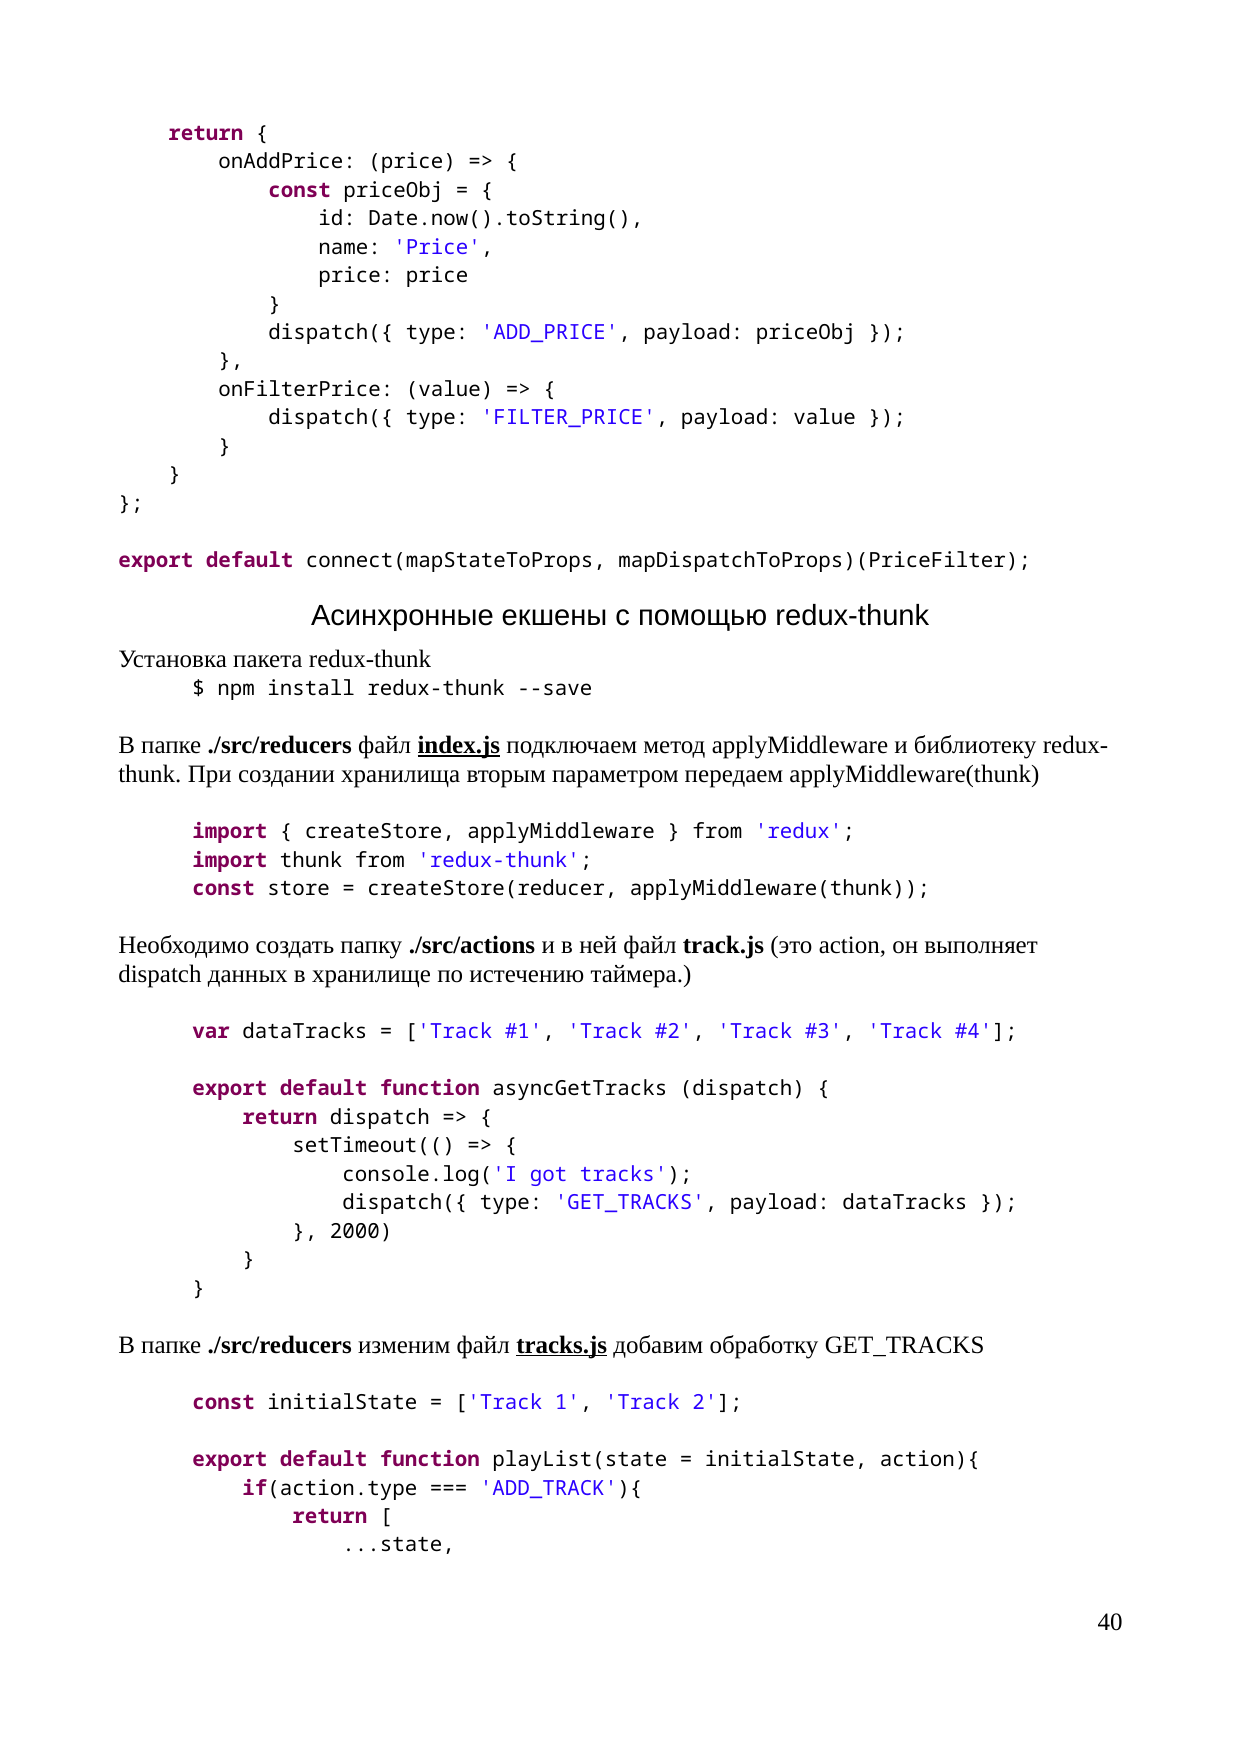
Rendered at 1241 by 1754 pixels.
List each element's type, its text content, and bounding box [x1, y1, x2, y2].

text onFilterPrice: (value) => { [118, 374, 1122, 402]
text var dataTracks = ['Track #1', 'Track #2', 'Track #3', 'Track #4']; [192, 1017, 1122, 1045]
text name: 'Price', [118, 232, 1122, 260]
text dispatch({ type: 'GET_TRACKS', payload: dataTracks }); [192, 1187, 1122, 1216]
text }, 2000) [192, 1216, 1122, 1244]
text if(action.type === 'ADD_TRACK'){ [192, 1473, 1122, 1501]
text }; [118, 488, 1122, 516]
text dispatch({ type: 'ADD_PRICE', payload: priceObj }); [118, 317, 1122, 346]
text } [118, 431, 1122, 459]
text const store = createStore(reducer, applyMiddleware(thunk)); [192, 873, 1122, 902]
text dispatch({ type: 'FILTER_PRICE', payload: value }); [118, 402, 1122, 431]
text price: price [118, 260, 1122, 289]
text onAddPrice: (price) => { [118, 147, 1122, 175]
text setTimeout(() => { [192, 1130, 1122, 1159]
text export default function playList(state = initialState, action){ [192, 1444, 1122, 1473]
text } [118, 459, 1122, 488]
text import { createStore, applyMiddleware } from 'redux'; [192, 816, 1122, 845]
text } [192, 1273, 1122, 1301]
subtitle Асинхронные екшены с помощью redux-thunk [118, 598, 1122, 632]
text В папке ./src/reducers изменим файл tracks.js добавим обработку GET_TRACKS [118, 1330, 1122, 1358]
text ...state, [192, 1529, 1122, 1558]
text import thunk from 'redux-thunk'; [192, 845, 1122, 873]
text const initialState = ['Track 1', 'Track 2']; [192, 1387, 1122, 1416]
text const priceObj = { [118, 175, 1122, 203]
text return { [118, 118, 1122, 147]
text export default function asyncGetTracks (dispatch) { [192, 1073, 1122, 1102]
text В папке ./src/reducers файл index.js подключаем метод applyMiddleware и библиотеку redux-thunk. При создании хранилища вторым параметром передаем applyMiddleware(thunk) [118, 730, 1122, 788]
text Необходимо создать папку ./src/actions и в ней файл track.js (это action, он выполняет dispatch данных в хранилище по истечению таймера.) [118, 930, 1122, 988]
text console.log('I got tracks'); [192, 1159, 1122, 1187]
text } [192, 1244, 1122, 1273]
text return [ [192, 1501, 1122, 1529]
text id: Date.now().toString(), [118, 203, 1122, 232]
text }, [118, 346, 1122, 374]
text Установка пакета redux-thunk [118, 644, 1122, 673]
text } [118, 289, 1122, 317]
text $ npm install redux-thunk --save [192, 673, 1122, 701]
text return dispatch => { [192, 1102, 1122, 1130]
text export default connect(mapStateToProps, mapDispatchToProps)(PriceFilter); [118, 545, 1122, 573]
